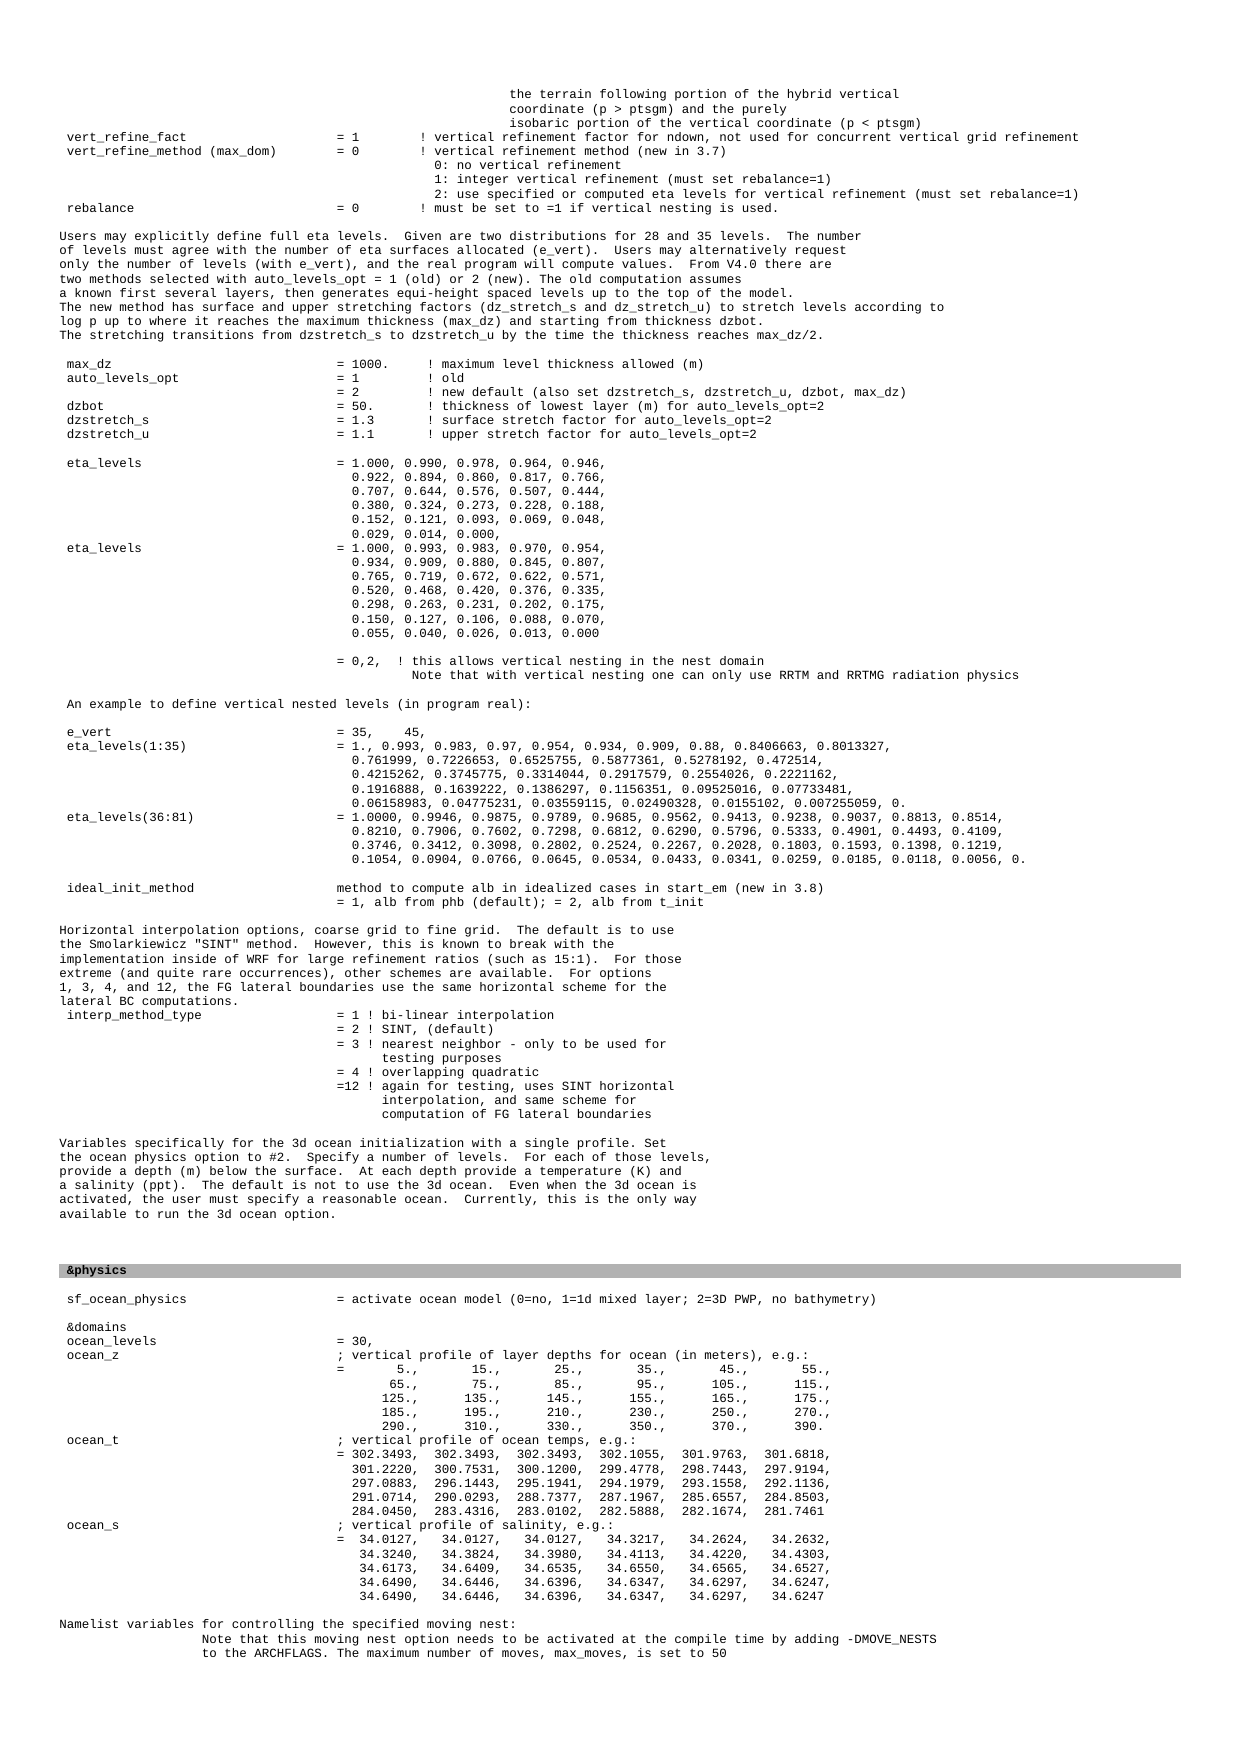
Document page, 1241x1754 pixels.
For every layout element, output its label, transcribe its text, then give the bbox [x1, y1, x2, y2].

text Users may explicitly define full eta levels. Given are two distributions for 28 and 35 levels. The number [59, 230, 1181, 244]
text a known first several layers, then generates equi-height spaced levels up to the top of the model. [59, 287, 1181, 301]
text eta_levels(36:81) = 1.0000, 0.9946, 0.9875, 0.9789, 0.9685, 0.9562, 0.9413, 0.9238, 0.9037, 0.8813, 0.8514, [59, 811, 1181, 825]
text ocean_z ; vertical profile of layer depths for ocean (in meters), e.g.: [59, 1349, 1181, 1363]
text 0.152, 0.121, 0.093, 0.069, 0.048, [59, 513, 1181, 528]
text = 4 ! overlapping quadratic [59, 1066, 1181, 1080]
text ocean_s ; vertical profile of salinity, e.g.: [59, 1519, 1181, 1533]
text the Smolarkiewicz "SINT" method. However, this is known to break with the [59, 938, 1181, 953]
text interpolation, and same scheme for [59, 1094, 1181, 1108]
text of levels must agree with the number of eta surfaces allocated (e_vert). Users may alternatively request [59, 244, 1181, 258]
text An example to define vertical nested levels (in program real): [59, 698, 1181, 712]
text = 302.3493, 302.3493, 302.3493, 302.1055, 301.9763, 301.6818, [59, 1448, 1181, 1463]
text 0.520, 0.468, 0.420, 0.376, 0.335, [59, 584, 1181, 598]
text activated, the user must specify a reasonable ocean. Currently, this is the only way [59, 1193, 1181, 1208]
text 0.150, 0.127, 0.106, 0.088, 0.070, [59, 613, 1181, 627]
text 0.029, 0.014, 0.000, [59, 528, 1181, 542]
text auto_levels_opt = 1 ! old [59, 372, 1181, 386]
text 1, 3, 4, and 12, the FG lateral boundaries use the same horizontal scheme for the [59, 981, 1181, 995]
text eta_levels = 1.000, 0.990, 0.978, 0.964, 0.946, [59, 457, 1181, 471]
text dzstretch_u = 1.1 ! upper stretch factor for auto_levels_opt=2 [59, 428, 1181, 443]
text 284.0450, 283.4316, 283.0102, 282.5888, 282.1674, 281.7461 [59, 1505, 1181, 1519]
text 0: no vertical refinement [59, 159, 1181, 173]
text 0.761999, 0.7226653, 0.6525755, 0.5877361, 0.5278192, 0.472514, [59, 754, 1181, 768]
text 301.2220, 300.7531, 300.1200, 299.4778, 298.7443, 297.9194, [59, 1463, 1181, 1477]
text computation of FG lateral boundaries [59, 1108, 1181, 1123]
text eta_levels = 1.000, 0.993, 0.983, 0.970, 0.954, [59, 542, 1181, 556]
text 34.6490, 34.6446, 34.6396, 34.6347, 34.6297, 34.6247 [59, 1590, 1181, 1604]
text a salinity (ppt). The default is not to use the 3d ocean. Even when the 3d ocean is [59, 1179, 1181, 1193]
text = 2 ! SINT, (default) [59, 1023, 1181, 1038]
text &physics [59, 1264, 1181, 1278]
text 291.0714, 290.0293, 288.7377, 287.1967, 285.6557, 284.8503, [59, 1491, 1181, 1505]
text eta_levels(1:35) = 1., 0.993, 0.983, 0.97, 0.954, 0.934, 0.909, 0.88, 0.8406663, 0.8013327, [59, 740, 1181, 754]
text available to run the 3d ocean option. [59, 1208, 1181, 1222]
text isobaric portion of the vertical coordinate (p < ptsgm) [59, 117, 1181, 131]
text 34.6173, 34.6409, 34.6535, 34.6550, 34.6565, 34.6527, [59, 1562, 1181, 1576]
text interp_method_type = 1 ! bi-linear interpolation [59, 1009, 1181, 1023]
text = 5., 15., 25., 35., 45., 55., [59, 1363, 1181, 1378]
text 0.1054, 0.0904, 0.0766, 0.0645, 0.0534, 0.0433, 0.0341, 0.0259, 0.0185, 0.0118, 0.0056, 0. [59, 853, 1181, 868]
text ocean_t ; vertical profile of ocean temps, e.g.: [59, 1434, 1181, 1448]
text vert_refine_method (max_dom) = 0 ! vertical refinement method (new in 3.7) [59, 145, 1181, 159]
text 34.6490, 34.6446, 34.6396, 34.6347, 34.6297, 34.6247, [59, 1576, 1181, 1590]
text The new method has surface and upper stretching factors (dz_stretch_s and dz_stretch_u) to stretch levels according to [59, 301, 1181, 315]
text only the number of levels (with e_vert), and the real program will compute values. From V4.0 there are [59, 258, 1181, 273]
text =12 ! again for testing, uses SINT horizontal [59, 1080, 1181, 1094]
text ocean_levels = 30, [59, 1335, 1181, 1349]
text The stretching transitions from dzstretch_s to dzstretch_u by the time the thickness reaches max_dz/2. [59, 329, 1181, 343]
text max_dz = 1000. ! maximum level thickness allowed (m) [59, 358, 1181, 372]
text the terrain following portion of the hybrid vertical [59, 88, 1181, 103]
text coordinate (p > ptsgm) and the purely [59, 103, 1181, 117]
text e_vert = 35, 45, [59, 726, 1181, 740]
text 0.298, 0.263, 0.231, 0.202, 0.175, [59, 598, 1181, 613]
text 0.922, 0.894, 0.860, 0.817, 0.766, [59, 471, 1181, 485]
text 297.0883, 296.1443, 295.1941, 294.1979, 293.1558, 292.1136, [59, 1477, 1181, 1491]
text 290., 310., 330., 350., 370., 390. [59, 1420, 1181, 1434]
text = 3 ! nearest neighbor - only to be used for [59, 1038, 1181, 1052]
text &domains [59, 1321, 1181, 1335]
text 2: use specified or computed eta levels for vertical refinement (must set rebalance=1) [59, 188, 1181, 202]
text vert_refine_fact = 1 ! vertical refinement factor for ndown, not used for concurrent vertical grid refinement [59, 131, 1181, 145]
text 0.765, 0.719, 0.672, 0.622, 0.571, [59, 570, 1181, 584]
text 0.707, 0.644, 0.576, 0.507, 0.444, [59, 485, 1181, 499]
text log p up to where it reaches the maximum thickness (max_dz) and starting from thickness dzbot. [59, 315, 1181, 329]
text = 2 ! new default (also set dzstretch_s, dzstretch_u, dzbot, max_dz) [59, 386, 1181, 400]
text Horizontal interpolation options, coarse grid to fine grid. The default is to use [59, 924, 1181, 938]
text to the ARCHFLAGS. The maximum number of moves, max_moves, is set to 50 [59, 1647, 1181, 1661]
text two methods selected with auto_levels_opt = 1 (old) or 2 (new). The old computation assumes [59, 273, 1181, 287]
text 125., 135., 145., 155., 165., 175., [59, 1392, 1181, 1406]
text provide a depth (m) below the surface. At each depth provide a temperature (K) and [59, 1165, 1181, 1179]
text 185., 195., 210., 230., 250., 270., [59, 1406, 1181, 1420]
text = 0,2, ! this allows vertical nesting in the nest domain [59, 655, 1181, 669]
text sf_ocean_physics = activate ocean model (0=no, 1=1d mixed layer; 2=3D PWP, no bathymetry) [59, 1293, 1181, 1307]
text 0.055, 0.040, 0.026, 0.013, 0.000 [59, 627, 1181, 641]
text 65., 75., 85., 95., 105., 115., [59, 1378, 1181, 1392]
text Namelist variables for controlling the specified moving nest: [59, 1618, 1181, 1633]
text = 34.0127, 34.0127, 34.0127, 34.3217, 34.2624, 34.2632, [59, 1533, 1181, 1548]
text the ocean physics option to #2. Specify a number of levels. For each of those levels, [59, 1151, 1181, 1165]
text 0.4215262, 0.3745775, 0.3314044, 0.2917579, 0.2554026, 0.2221162, [59, 768, 1181, 783]
text dzbot = 50. ! thickness of lowest layer (m) for auto_levels_opt=2 [59, 400, 1181, 414]
text 0.3746, 0.3412, 0.3098, 0.2802, 0.2524, 0.2267, 0.2028, 0.1803, 0.1593, 0.1398, 0.1219, [59, 839, 1181, 853]
text lateral BC computations. [59, 995, 1181, 1009]
text rebalance = 0 ! must be set to =1 if vertical nesting is used. [59, 202, 1181, 216]
text extreme (and quite rare occurrences), other schemes are available. For options [59, 967, 1181, 981]
text 1: integer vertical refinement (must set rebalance=1) [59, 173, 1181, 188]
text implementation inside of WRF for large refinement ratios (such as 15:1). For those [59, 953, 1181, 967]
text 0.934, 0.909, 0.880, 0.845, 0.807, [59, 556, 1181, 570]
text = 1, alb from phb (default); = 2, alb from t_init [59, 896, 1181, 910]
text testing purposes [59, 1052, 1181, 1066]
text 0.06158983, 0.04775231, 0.03559115, 0.02490328, 0.0155102, 0.007255059, 0. [59, 797, 1181, 811]
text 34.3240, 34.3824, 34.3980, 34.4113, 34.4220, 34.4303, [59, 1548, 1181, 1562]
text Note that this moving nest option needs to be activated at the compile time by adding -DMOVE_NESTS [59, 1633, 1181, 1647]
text 0.380, 0.324, 0.273, 0.228, 0.188, [59, 499, 1181, 513]
text 0.1916888, 0.1639222, 0.1386297, 0.1156351, 0.09525016, 0.07733481, [59, 783, 1181, 797]
text dzstretch_s = 1.3 ! surface stretch factor for auto_levels_opt=2 [59, 414, 1181, 428]
text Variables specifically for the 3d ocean initialization with a single profile. Set [59, 1137, 1181, 1151]
text ideal_init_method method to compute alb in idealized cases in start_em (new in 3.8) [59, 882, 1181, 896]
text Note that with vertical nesting one can only use RRTM and RRTMG radiation physics [59, 669, 1181, 683]
text 0.8210, 0.7906, 0.7602, 0.7298, 0.6812, 0.6290, 0.5796, 0.5333, 0.4901, 0.4493, 0.4109, [59, 825, 1181, 839]
